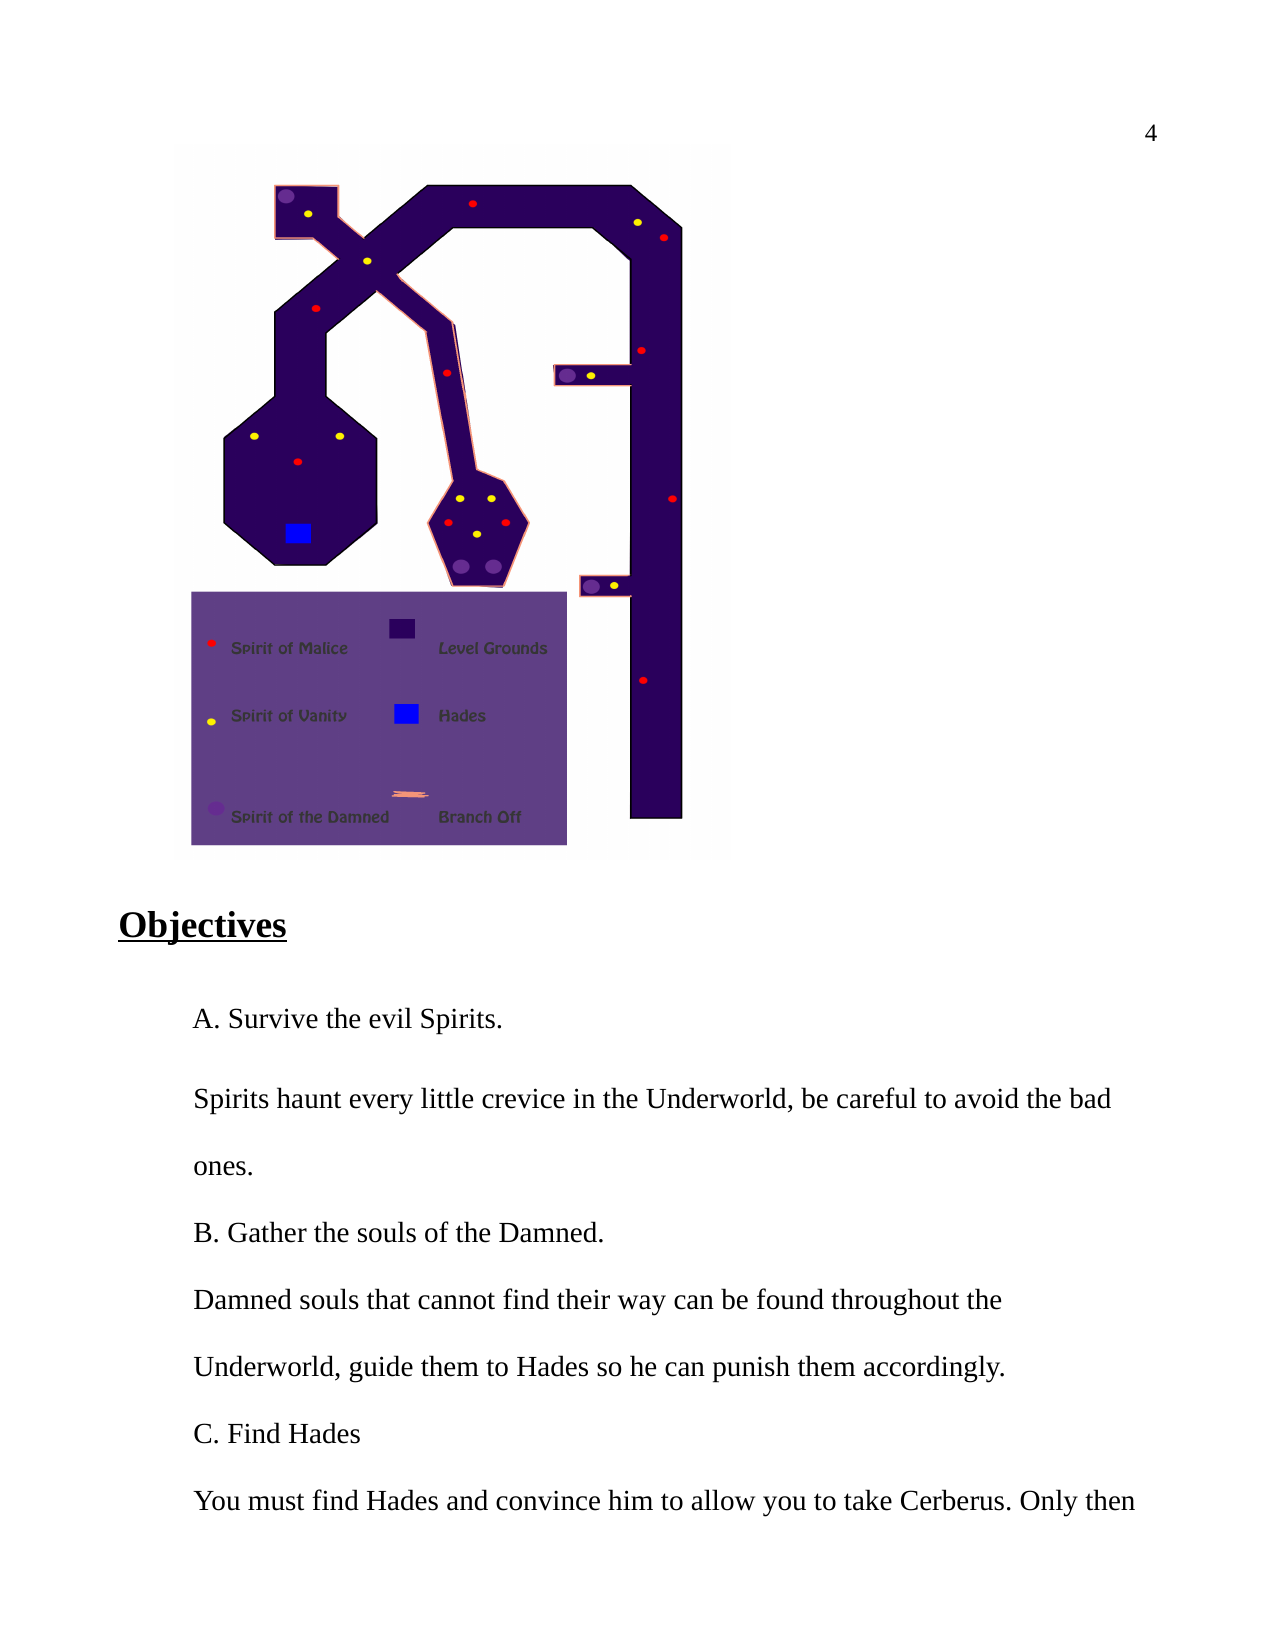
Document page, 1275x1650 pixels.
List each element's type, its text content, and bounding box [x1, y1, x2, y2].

list Damned souls that cannot find their way can be found throughout the Underworld, guide them to Hades so he can punish them accordingly. [156, 1282, 1157, 1383]
list Spirits haunt every little crevice in the Underworld, be careful to avoid the bad ones. [156, 1081, 1157, 1181]
list You must find Hades and convince him to allow you to take Cerberus. Only then [156, 1483, 1157, 1517]
picture [173, 144, 732, 860]
text Objectives [118, 176, 1157, 946]
list B. Gather the souls of the Damned. [156, 1215, 1157, 1248]
text A. Survive the evil Spirits. [118, 1001, 1157, 1035]
list C. Find Hades [156, 1416, 1157, 1450]
